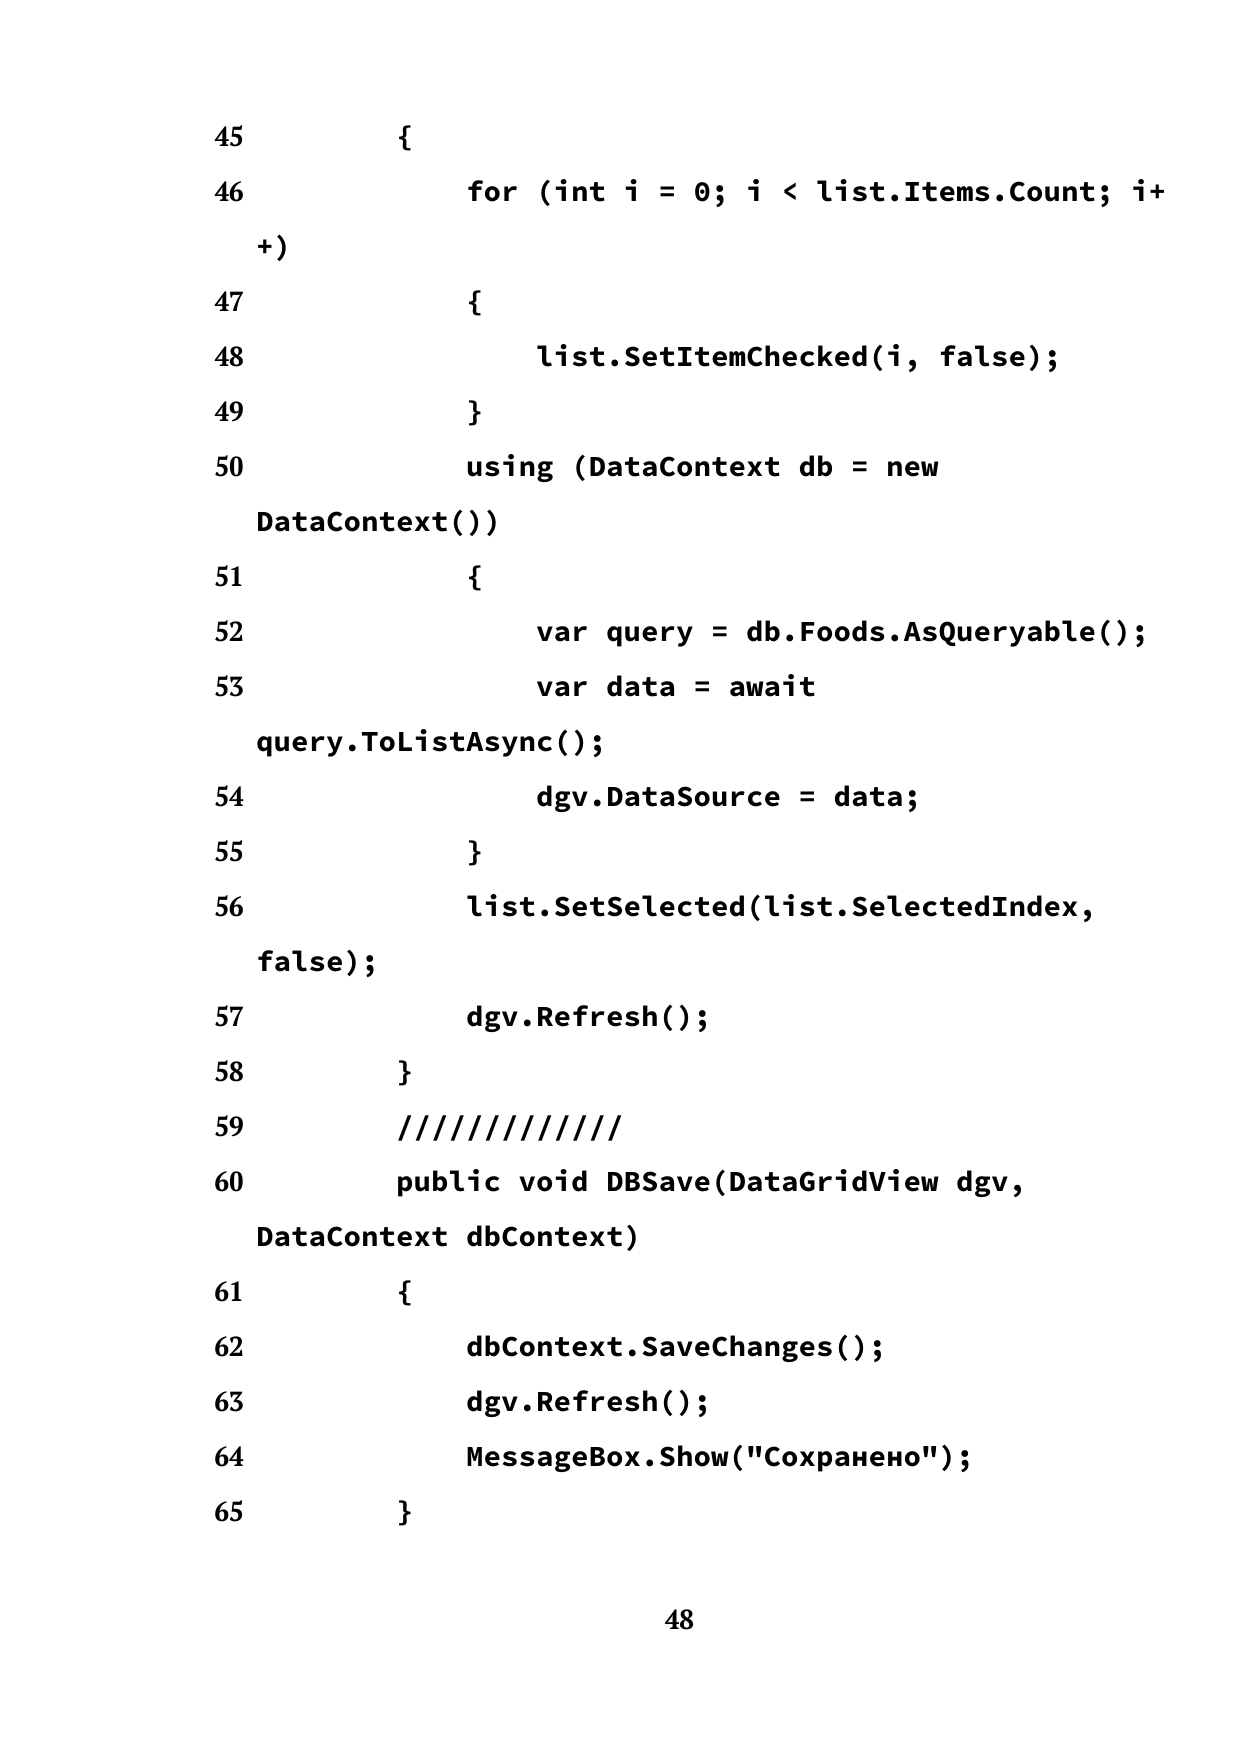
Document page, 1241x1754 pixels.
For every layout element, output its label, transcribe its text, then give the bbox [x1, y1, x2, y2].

list using (DataContext db = new DataContext()) [214, 448, 1181, 540]
list dgv.DataSource = data; [214, 778, 1181, 815]
list var data = await query.ToListAsync(); [214, 668, 1181, 760]
list { [214, 558, 1181, 595]
list MessageBox.Show("Сохранено"); [214, 1438, 1181, 1475]
list } [214, 1053, 1181, 1090]
list dgv.Refresh(); [214, 998, 1181, 1035]
list } [214, 393, 1181, 430]
list list.SetItemChecked(i, false); [214, 338, 1181, 375]
list var query = db.Foods.AsQueryable(); [214, 613, 1181, 650]
list public void DBSave(DataGridView dgv, DataContext dbContext) [214, 1163, 1181, 1255]
list { [214, 1273, 1181, 1310]
list dbContext.SaveChanges(); [214, 1328, 1181, 1365]
list { [214, 283, 1181, 320]
list } [214, 833, 1181, 870]
list { [214, 118, 1181, 155]
list list.SetSelected(list.SelectedIndex, false); [214, 888, 1181, 980]
list ///////////// [214, 1108, 1181, 1145]
list dgv.Refresh(); [214, 1383, 1181, 1420]
list } [214, 1493, 1181, 1530]
list for (int i = 0; i < list.Items.Count; i++) [214, 173, 1181, 265]
